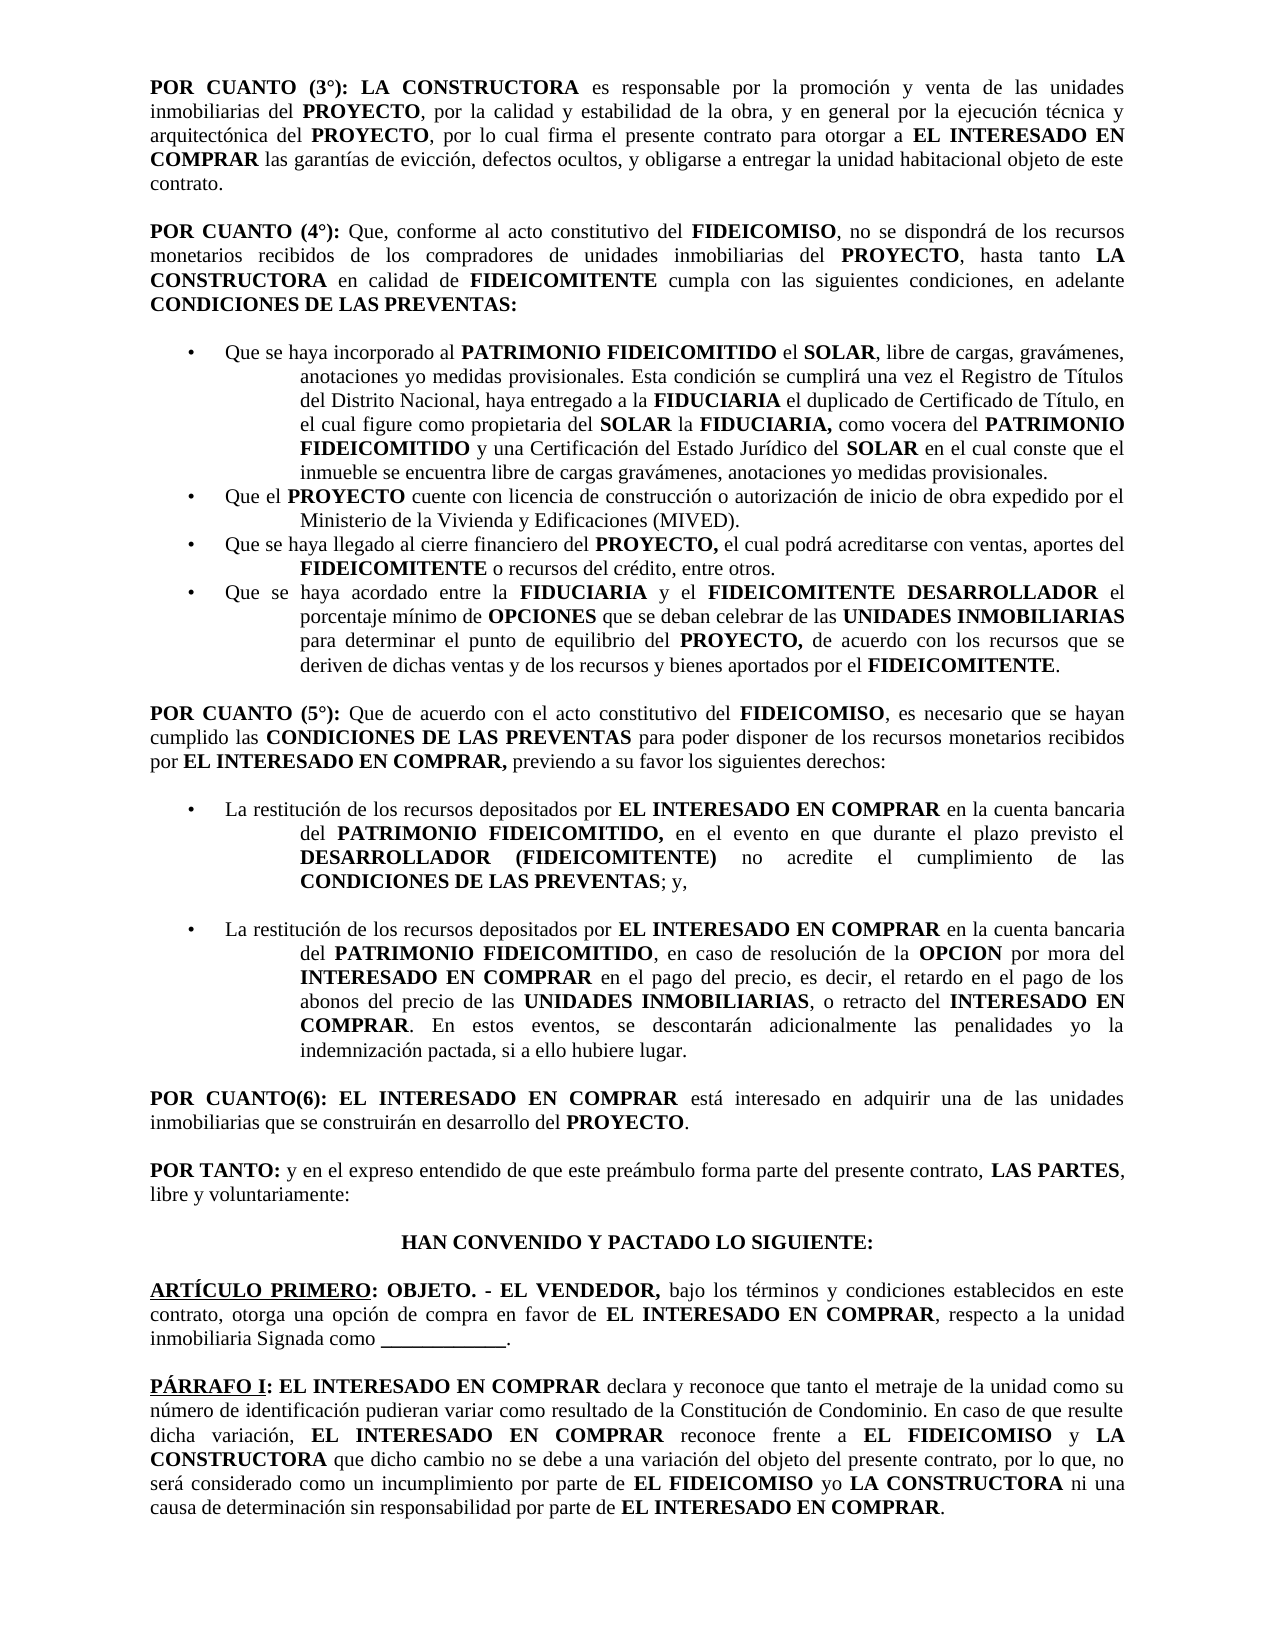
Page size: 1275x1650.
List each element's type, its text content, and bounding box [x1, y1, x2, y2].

text POR CUANTO (4°): Que, conforme al acto constitutivo del FIDEICOMISO, no se dispondrá de los recursos monetarios recibidos de los compradores de unidades inmobiliarias del PROYECTO, hasta tanto LA CONSTRUCTORA en calidad de FIDEICOMITENTE cumpla con las siguientes condiciones, en adelante CONDICIONES DE LAS PREVENTAS: [150, 219, 1125, 316]
list Que el PROYECTO cuente con licencia de construcción o autorización de inicio de obra expedido por el Ministerio de la Vivienda y Edificaciones (MIVED). [187, 484, 1125, 532]
list La restitución de los recursos depositados por EL INTERESADO EN COMPRAR en la cuenta bancaria del PATRIMONIO FIDEICOMITIDO, en el evento en que durante el plazo previsto el DESARROLLADOR (FIDEICOMITENTE) no acredite el cumplimiento de las CONDICIONES DE LAS PREVENTAS; y, [187, 797, 1125, 893]
text POR TANTO: y en el expreso entendido de que este preámbulo forma parte del presente contrato, LAS PARTES, libre y voluntariamente: [150, 1158, 1125, 1206]
list Que se haya incorporado al PATRIMONIO FIDEICOMITIDO el SOLAR, libre de cargas, gravámenes, anotaciones yo medidas provisionales. Esta condición se cumplirá una vez el Registro de Títulos del Distrito Nacional, haya entregado a la FIDUCIARIA el duplicado de Certificado de Título, en el cual figure como propietaria del SOLAR la FIDUCIARIA, como vocera del PATRIMONIO FIDEICOMITIDO y una Certificación del Estado Jurídico del SOLAR en el cual conste que el inmueble se encuentra libre de cargas gravámenes, anotaciones yo medidas provisionales. [187, 340, 1125, 484]
list Que se haya acordado entre la FIDUCIARIA y el FIDEICOMITENTE DESARROLLADOR el porcentaje mínimo de OPCIONES que se deban celebrar de las UNIDADES INMOBILIARIAS para determinar el punto de equilibrio del PROYECTO, de acuerdo con los recursos que se deriven de dichas ventas y de los recursos y bienes aportados por el FIDEICOMITENTE. [187, 580, 1125, 677]
text POR CUANTO(6): EL INTERESADO EN COMPRAR está interesado en adquirir una de las unidades inmobiliarias que se construirán en desarrollo del PROYECTO. [150, 1086, 1125, 1134]
text ARTÍCULO PRIMERO: OBJETO. - EL VENDEDOR, bajo los términos y condiciones establecidos en este contrato, otorga una opción de compra en favor de EL INTERESADO EN COMPRAR, respecto a la unidad inmobiliaria Signada como ____________. [150, 1278, 1125, 1350]
text POR CUANTO (3°): LA CONSTRUCTORA es responsable por la promoción y venta de las unidades inmobiliarias del PROYECTO, por la calidad y estabilidad de la obra, y en general por la ejecución técnica y arquitectónica del PROYECTO, por lo cual firma el presente contrato para otorgar a EL INTERESADO EN COMPRAR las garantías de evicción, defectos ocultos, y obligarse a entregar la unidad habitacional objeto de este contrato. [150, 75, 1125, 195]
text HAN CONVENIDO Y PACTADO LO SIGUIENTE: [150, 1230, 1125, 1254]
text POR CUANTO (5°): Que de acuerdo con el acto constitutivo del FIDEICOMISO, es necesario que se hayan cumplido las CONDICIONES DE LAS PREVENTAS para poder disponer de los recursos monetarios recibidos por EL INTERESADO EN COMPRAR, previendo a su favor los siguientes derechos: [150, 701, 1125, 773]
list Que se haya llegado al cierre financiero del PROYECTO, el cual podrá acreditarse con ventas, aportes del FIDEICOMITENTE o recursos del crédito, entre otros. [187, 532, 1125, 580]
text PÁRRAFO I: EL INTERESADO EN COMPRAR declara y reconoce que tanto el metraje de la unidad como su número de identificación pudieran variar como resultado de la Constitución de Condominio. En caso de que resulte dicha variación, EL INTERESADO EN COMPRAR reconoce frente a EL FIDEICOMISO y LA CONSTRUCTORA que dicho cambio no se debe a una variación del objeto del presente contrato, por lo que, no será considerado como un incumplimiento por parte de EL FIDEICOMISO yo LA CONSTRUCTORA ni una causa de determinación sin responsabilidad por parte de EL INTERESADO EN COMPRAR. [150, 1374, 1125, 1519]
list La restitución de los recursos depositados por EL INTERESADO EN COMPRAR en la cuenta bancaria del PATRIMONIO FIDEICOMITIDO, en caso de resolución de la OPCION por mora del INTERESADO EN COMPRAR en el pago del precio, es decir, el retardo en el pago de los abonos del precio de las UNIDADES INMOBILIARIAS, o retracto del INTERESADO EN COMPRAR. En estos eventos, se descontarán adicionalmente las penalidades yo la indemnización pactada, si a ello hubiere lugar. [187, 917, 1125, 1062]
